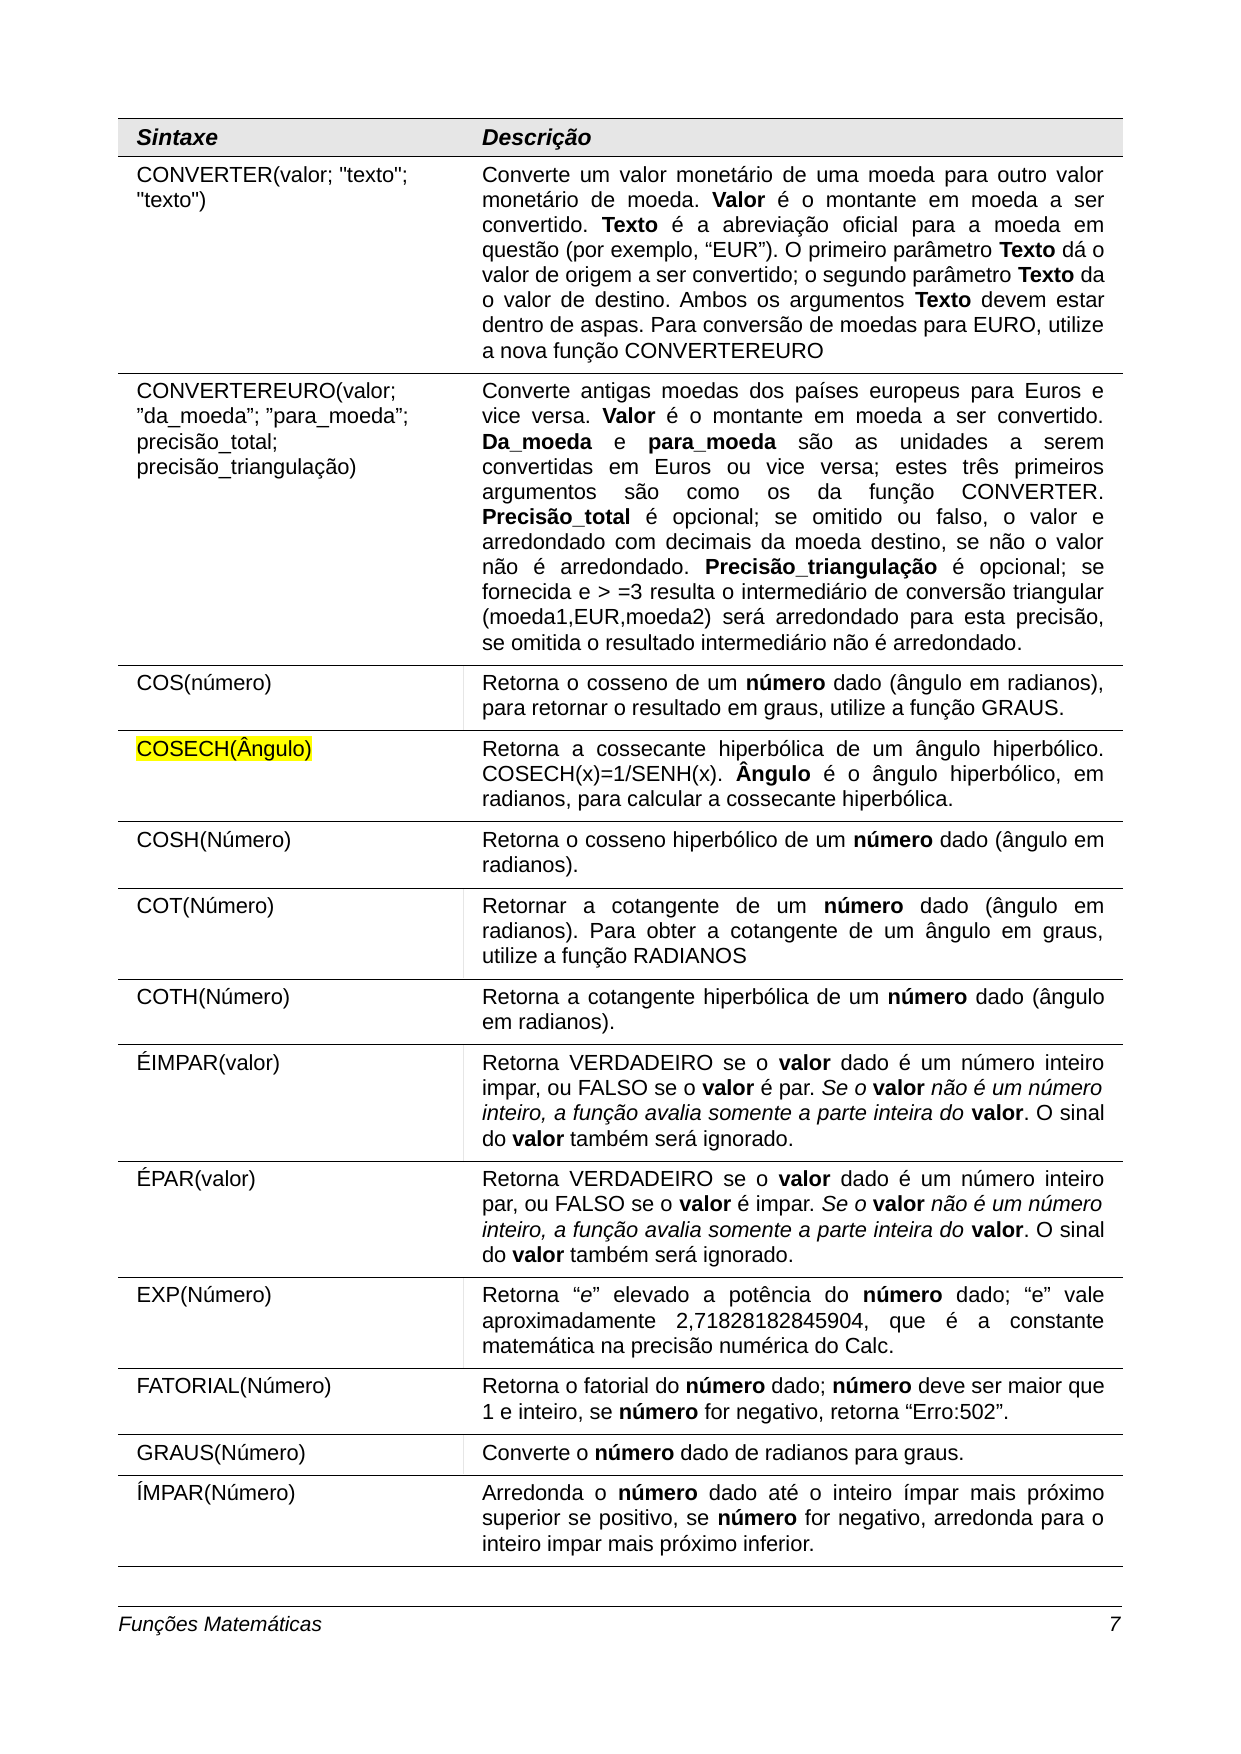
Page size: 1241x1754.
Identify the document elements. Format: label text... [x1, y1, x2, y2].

table_cell Converte um valor monetário de uma moeda para outro valor monetário de moeda. Valor é o montante em moeda a ser convertido. Texto é a abreviação oficial para a moeda em questão (por exemplo, “EUR”). O primeiro parâmetro Texto dá o valor de origem a ser convertido; o segundo parâmetro Texto da o valor de destino. Ambos os argumentos Texto devem estar dentro de aspas. Para conversão de moedas para EURO, utilize a nova função CONVERTEREURO [464, 157, 1123, 373]
table_cell ÉIMPAR(valor) [118, 1045, 463, 1161]
table_cell ÍMPAR(Número) [118, 1476, 463, 1566]
table_cell Retorna a cossecante hiperbólica de um ângulo hiperbólico. COSECH(x)=1/SENH(x). Ângulo é o ângulo hiperbólico, em radianos, para calcular a cossecante hiperbólica. [464, 731, 1123, 821]
table_cell Converte o número dado de radianos para graus. [464, 1435, 1123, 1474]
table_header Descrição [464, 119, 1123, 156]
table_cell Retorna VERDADEIRO se o valor dado é um número inteiro impar, ou FALSO se o valor é par. Se o valor não é um número inteiro, a função avalia somente a parte inteira do valor. O sinal do valor também será ignorado. [464, 1045, 1123, 1161]
table_cell EXP(Número) [118, 1278, 463, 1368]
table_cell Retorna o cosseno de um número dado (ângulo em radianos), para retornar o resultado em graus, utilize a função GRAUS. [464, 666, 1123, 730]
table_cell Retorna VERDADEIRO se o valor dado é um número inteiro par, ou FALSO se o valor é impar. Se o valor não é um número inteiro, a função avalia somente a parte inteira do valor. O sinal do valor também será ignorado. [464, 1162, 1123, 1277]
table_cell COSH(Número) [118, 822, 463, 887]
table_cell FATORIAL(Número) [118, 1369, 463, 1434]
table_cell COTH(Número) [118, 980, 463, 1044]
table_cell Arredonda o número dado até o inteiro ímpar mais próximo superior se positivo, se número for negativo, arredonda para o inteiro impar mais próximo inferior. [464, 1476, 1123, 1566]
table_cell COSECH(Ângulo) [118, 731, 463, 821]
table_cell Retornar a cotangente de um número dado (ângulo em radianos). Para obter a cotangente de um ângulo em graus, utilize a função RADIANOS [464, 889, 1123, 978]
table_cell COS(número) [118, 666, 463, 730]
table_cell Retorna o cosseno hiperbólico de um número dado (ângulo em radianos). [464, 822, 1123, 887]
table_cell Retorna o fatorial do número dado; número deve ser maior que 1 e inteiro, se número for negativo, retorna “Erro:502”. [464, 1369, 1123, 1434]
table_cell CONVERTEREURO(valor; ”da_moeda”; ”para_moeda”; precisão_total; precisão_triangulação) [118, 374, 463, 664]
table_cell ÉPAR(valor) [118, 1162, 463, 1277]
table_cell GRAUS(Número) [118, 1435, 463, 1474]
table_cell CONVERTER(valor; "texto"; "texto") [118, 157, 463, 373]
table_cell COT(Número) [118, 889, 463, 978]
table_cell Converte antigas moedas dos países europeus para Euros e vice versa. Valor é o montante em moeda a ser convertido. Da_moeda e para_moeda são as unidades a serem convertidas em Euros ou vice versa; estes três primeiros argumentos são como os da função CONVERTER. Precisão_total é opcional; se omitido ou falso, o valor e arredondado com decimais da moeda destino, se não o valor não é arredondado. Precisão_triangulação é opcional; se fornecida e > =3 resulta o intermediário de conversão triangular (moeda1,EUR,moeda2) será arredondado para esta precisão, se omitida o resultado intermediário não é arredondado. [464, 374, 1123, 664]
table_cell Retorna a cotangente hiperbólica de um número dado (ângulo em radianos). [464, 980, 1123, 1044]
table_cell Retorna “e” elevado a potência do número dado; “e” vale aproximadamente 2,71828182845904, que é a constante matemática na precisão numérica do Calc. [464, 1278, 1123, 1368]
table_header Sintaxe [118, 119, 463, 156]
